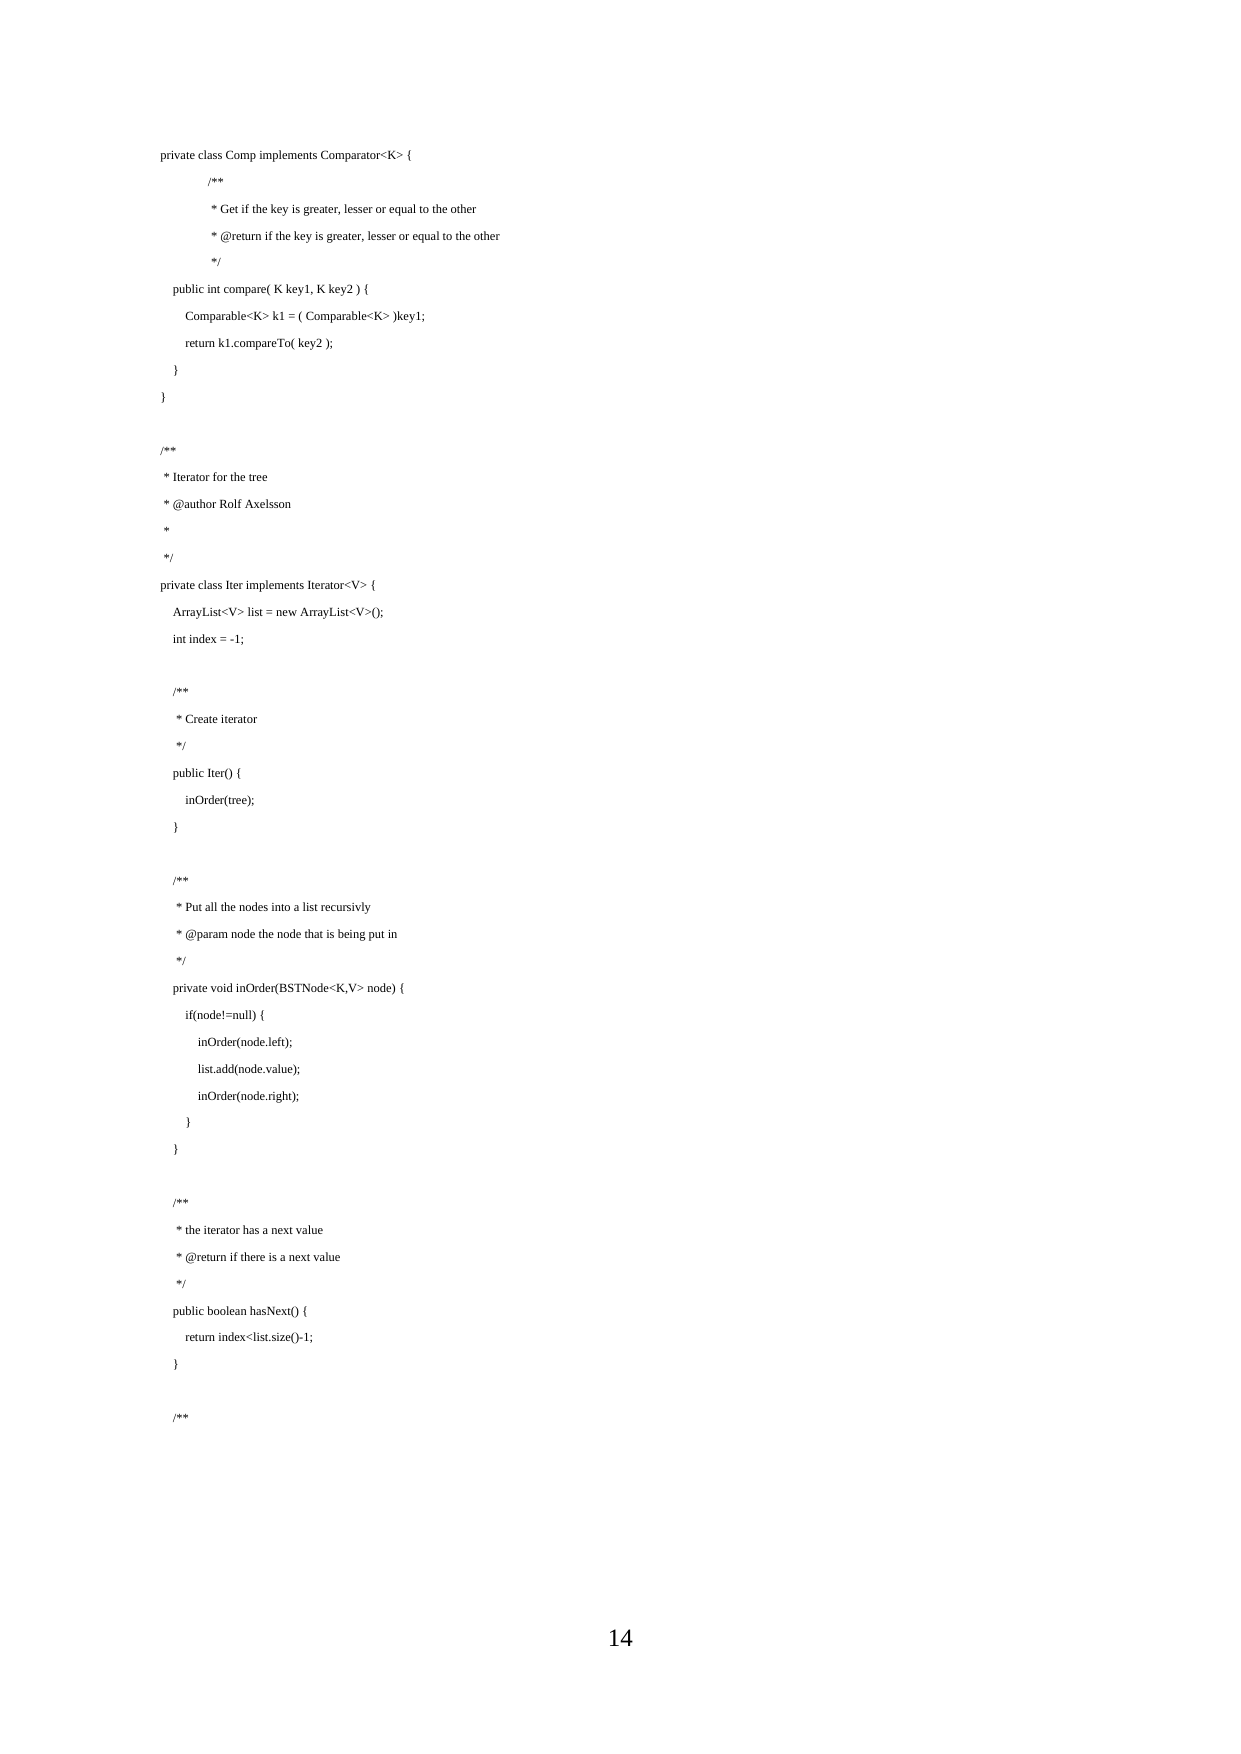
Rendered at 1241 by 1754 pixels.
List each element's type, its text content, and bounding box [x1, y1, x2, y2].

subtitle */ [148, 1276, 1093, 1291]
subtitle /** [148, 174, 1093, 189]
subtitle private class Iter implements Iterator<V> { [148, 578, 1093, 592]
subtitle int index = -1; [148, 631, 1093, 646]
subtitle * Iterator for the tree [148, 470, 1093, 484]
subtitle */ [148, 739, 1093, 753]
subtitle ArrayList<V> list = new ArrayList<V>(); [148, 604, 1093, 619]
subtitle } [148, 1357, 1093, 1371]
subtitle * @author Rolf Axelsson [148, 497, 1093, 511]
subtitle private class Comp implements Comparator<K> { [148, 148, 1093, 162]
subtitle list.add(node.value); [148, 1061, 1093, 1076]
subtitle } [148, 819, 1093, 834]
subtitle */ [148, 551, 1093, 565]
subtitle /** [148, 1196, 1093, 1210]
subtitle * @return if the key is greater, lesser or equal to the other [148, 228, 1093, 243]
subtitle if(node!=null) { [148, 1008, 1093, 1022]
subtitle /** [148, 1411, 1093, 1425]
subtitle */ [148, 954, 1093, 968]
subtitle public int compare( K key1, K key2 ) { [148, 282, 1093, 296]
subtitle } [148, 389, 1093, 404]
subtitle /** [148, 873, 1093, 888]
subtitle } [148, 363, 1093, 377]
subtitle inOrder(tree); [148, 793, 1093, 807]
subtitle } [148, 1142, 1093, 1156]
subtitle * Get if the key is greater, lesser or equal to the other [148, 201, 1093, 216]
subtitle * @return if there is a next value [148, 1249, 1093, 1264]
subtitle private void inOrder(BSTNode<K,V> node) { [148, 981, 1093, 995]
subtitle /** [148, 685, 1093, 699]
subtitle * the iterator has a next value [148, 1223, 1093, 1237]
subtitle /** [148, 443, 1093, 458]
subtitle } [148, 1115, 1093, 1129]
subtitle public Iter() { [148, 766, 1093, 780]
subtitle */ [148, 255, 1093, 269]
subtitle * @param node the node that is being put in [148, 927, 1093, 941]
subtitle * Create iterator [148, 712, 1093, 726]
subtitle Comparable<K> k1 = ( Comparable<K> )key1; [148, 309, 1093, 323]
subtitle public boolean hasNext() { [148, 1303, 1093, 1318]
subtitle * Put all the nodes into a list recursivly [148, 900, 1093, 914]
subtitle inOrder(node.left); [148, 1034, 1093, 1049]
subtitle * [148, 524, 1093, 538]
subtitle inOrder(node.right); [148, 1088, 1093, 1103]
subtitle return k1.compareTo( key2 ); [148, 336, 1093, 350]
subtitle return index<list.size()-1; [148, 1330, 1093, 1344]
